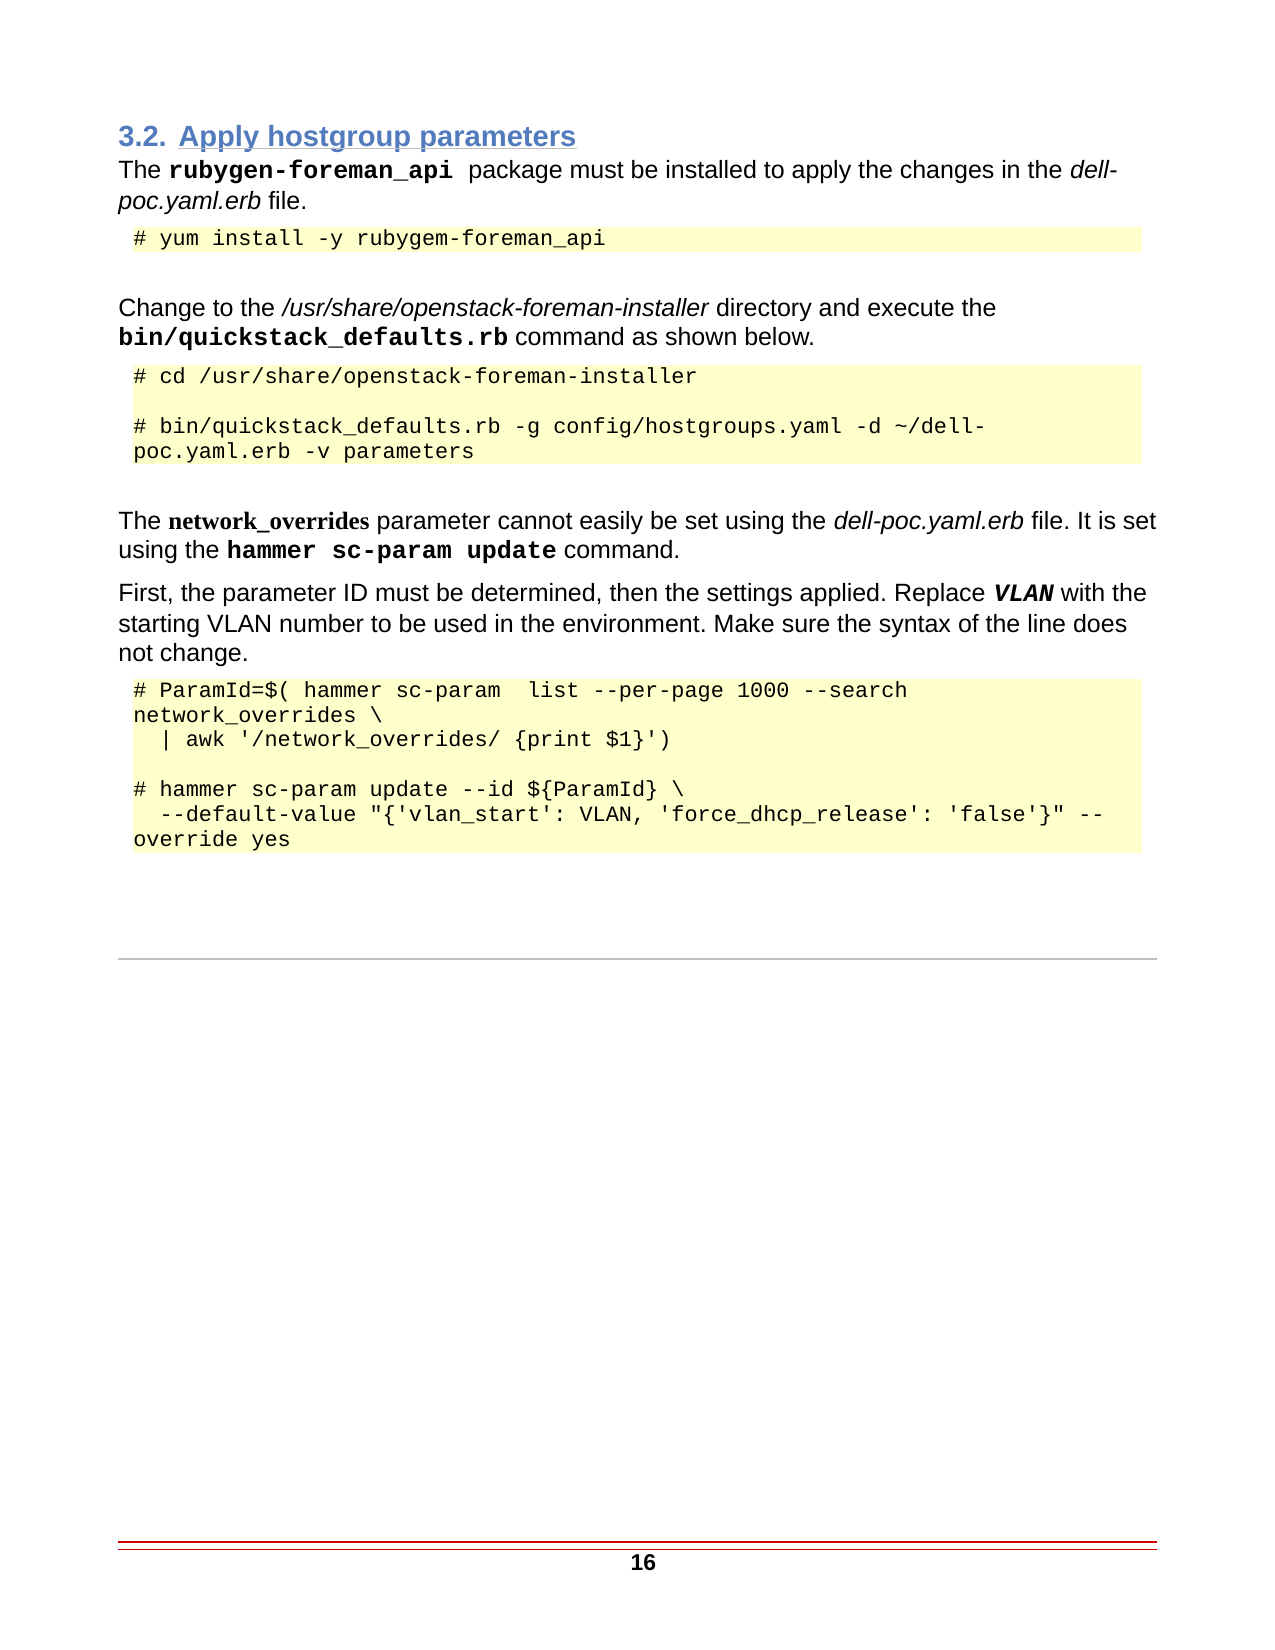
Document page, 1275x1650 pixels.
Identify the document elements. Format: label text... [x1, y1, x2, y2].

subtitle Apply hostgroup parameters [118, 118, 1157, 152]
text The network_overrides parameter cannot easily be set using the dell-poc.yaml.erb file. It is set using the hammer sc-param update command. [118, 506, 1157, 566]
text # cd /usr/share/openstack-foreman-installer # bin/quickstack_defaults.rb -g config/hostgroups.yaml -d ~/dell-poc.yaml.erb -v parameters [133, 365, 1142, 464]
text Change to the /usr/share/openstack-foreman-installer directory and execute the bin/quickstack_defaults.rb command as shown below. [118, 293, 1157, 353]
text The rubygen-foreman_api package must be installed to apply the changes in the dell-poc.yaml.erb file. [118, 155, 1157, 215]
text First, the parameter ID must be determined, then the settings applied. Replace VLAN with the starting VLAN number to be used in the environment. Make sure the syntax of the line does not change. [118, 578, 1157, 667]
text # yum install -y rubygem-foreman_api [133, 227, 1142, 252]
text # ParamId=$( hammer sc-param list --per-page 1000 --search network_overrides \ | awk '/network_overrides/ {print $1}') # hammer sc-param update --id ${ParamId} \ --default-value "{'vlan_start': VLAN, 'force_dhcp_release': 'false'}" --override yes [133, 679, 1142, 853]
